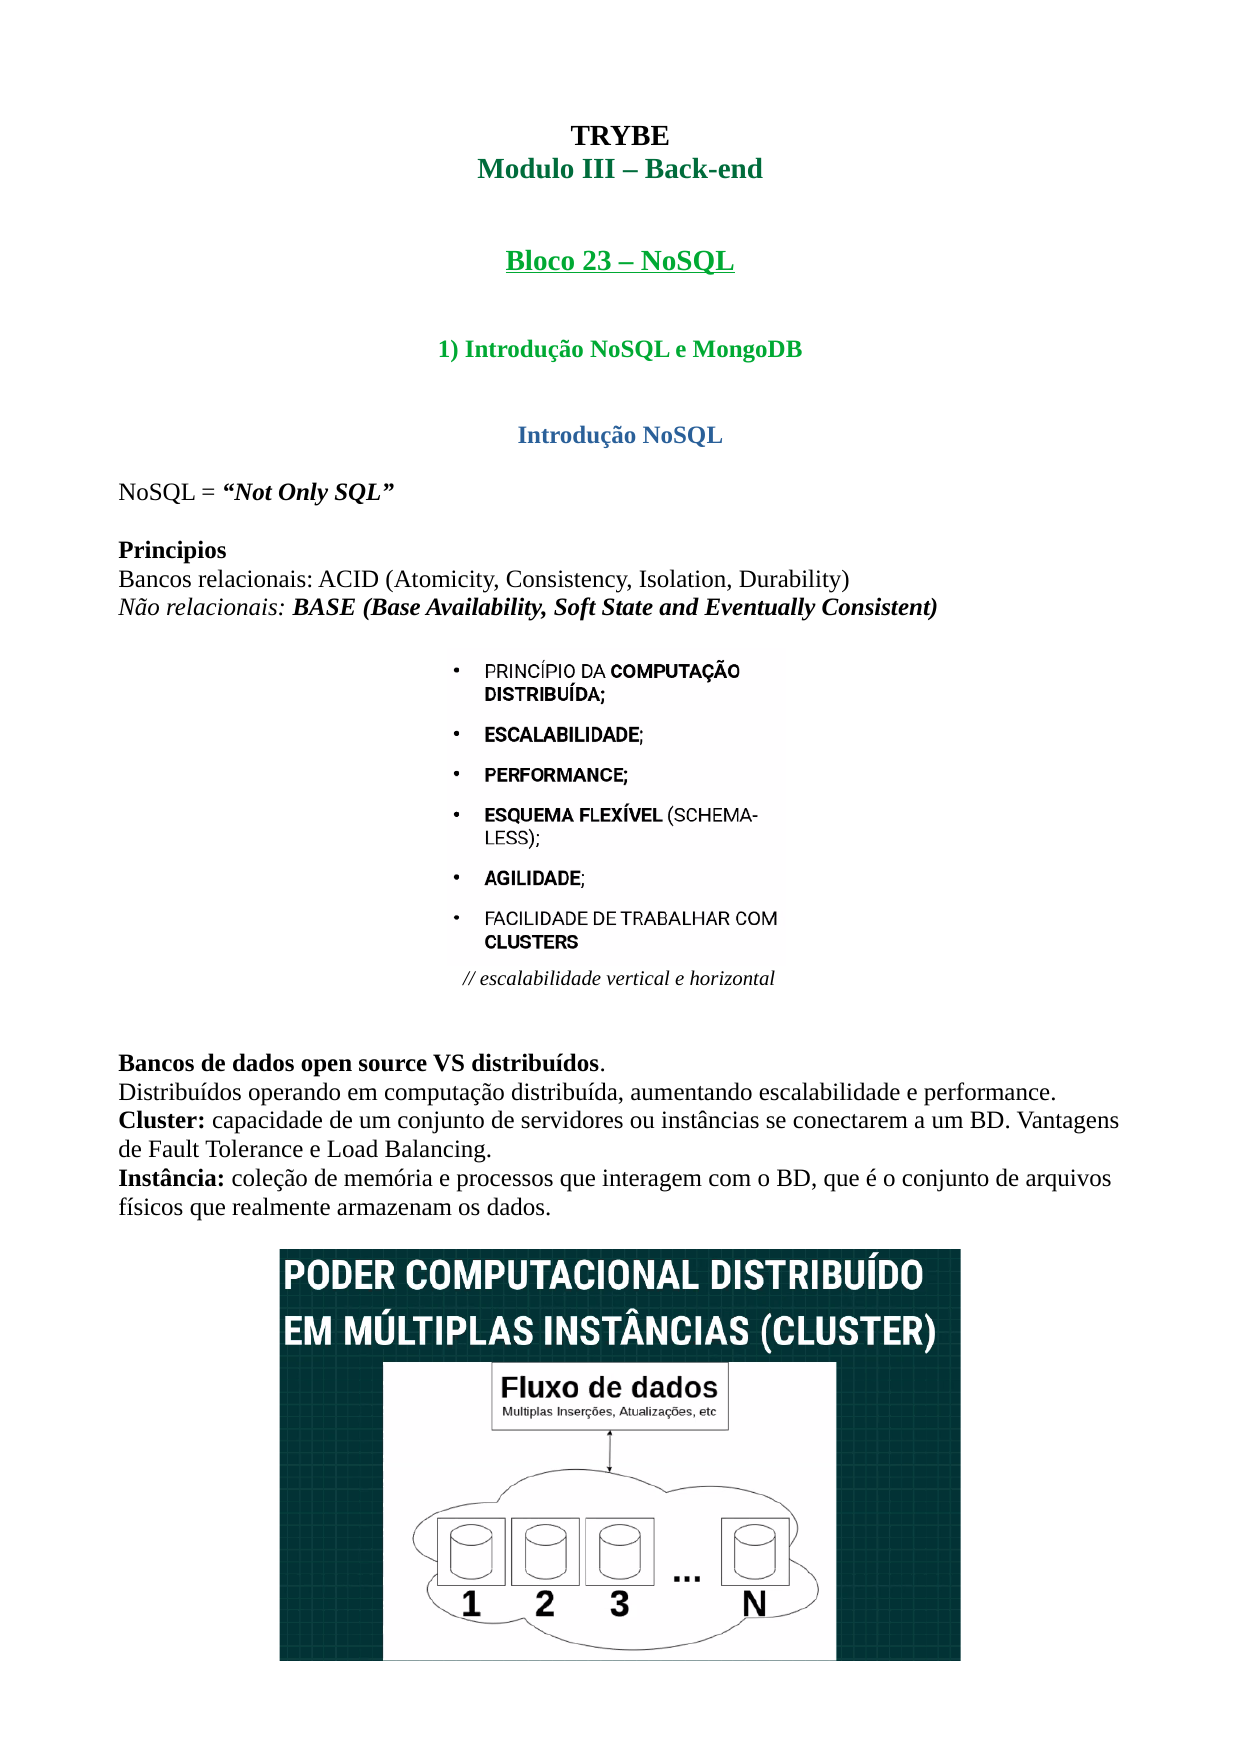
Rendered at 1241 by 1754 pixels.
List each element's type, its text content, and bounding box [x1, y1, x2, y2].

text Instância: coleção de memória e processos que interagem com o BD, que é o conjunto de arquivos físicos que realmente armazenam os dados. [118, 1163, 1122, 1220]
text Bancos de dados open source VS distribuídos. [118, 1048, 1122, 1077]
text Distribuídos operando em computação distribuída, aumentando escalabilidade e performance. [118, 1077, 1122, 1105]
text NoSQL = “Not Only SQL” [118, 477, 1122, 506]
text TRYBE [118, 118, 1122, 152]
picture [279, 1249, 961, 1661]
text Modulo III – Back-end [118, 152, 1122, 185]
text Não relacionais: BASE (Base Availability, Soft State and Eventually Consistent) [118, 592, 1122, 621]
text Principios [118, 535, 1122, 564]
text Introdução NoSQL [118, 420, 1122, 449]
text Bancos relacionais: ACID (Atomicity, Consistency, Isolation, Durability) [118, 564, 1122, 592]
picture [446, 648, 787, 966]
text // escalabilidade vertical e horizontal [118, 966, 1122, 990]
text 1) Introdução NoSQL e MongoDB [118, 334, 1122, 362]
text Bloco 23 – NoSQL [118, 243, 1122, 276]
text Cluster: capacidade de um conjunto de servidores ou instâncias se conectarem a um BD. Vantagens de Fault Tolerance e Load Balancing. [118, 1105, 1122, 1163]
